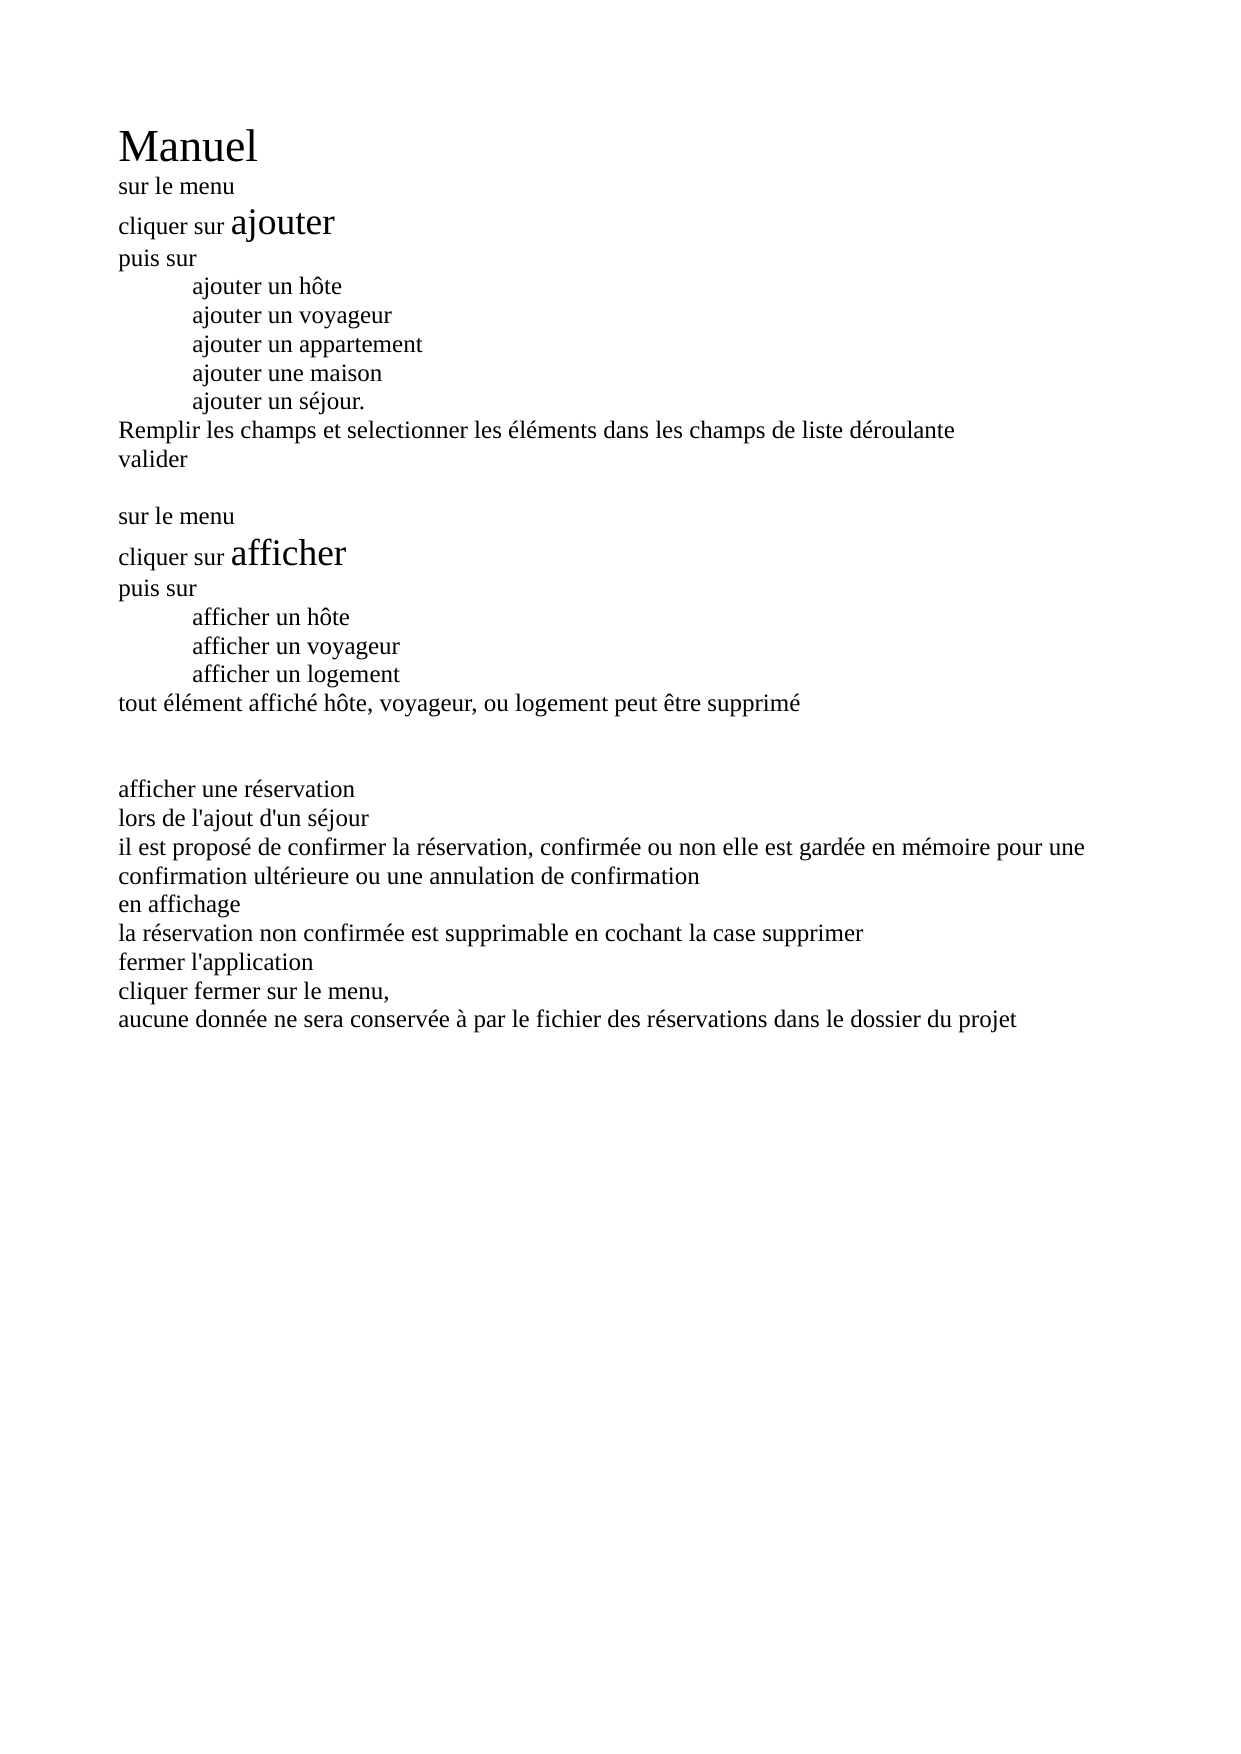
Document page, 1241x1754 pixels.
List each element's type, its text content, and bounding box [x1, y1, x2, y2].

text cliquer sur afficher [118, 530, 1122, 573]
text en affichage [118, 889, 1122, 918]
text cliquer sur ajouter [118, 199, 1122, 243]
text aucune donnée ne sera conservée à par le fichier des réservations dans le dossier du projet [118, 1004, 1122, 1033]
text il est proposé de confirmer la réservation, confirmée ou non elle est gardée en mémoire pour une confirmation ultérieure ou une annulation de confirmation [118, 832, 1122, 889]
text cliquer fermer sur le menu, [118, 976, 1122, 1004]
text ajouter un séjour. [118, 386, 1122, 415]
text ajouter une maison [118, 358, 1122, 386]
text sur le menu [118, 171, 1122, 199]
text Remplir les champs et selectionner les éléments dans les champs de liste déroulante [118, 415, 1122, 444]
text afficher un hôte [118, 602, 1122, 631]
text ajouter un hôte [118, 271, 1122, 300]
text sur le menu [118, 501, 1122, 530]
text tout élément affiché hôte, voyageur, ou logement peut être supprimé [118, 688, 1122, 717]
text afficher une réservation [118, 774, 1122, 803]
text afficher un voyageur [118, 631, 1122, 659]
text Manuel [118, 118, 1122, 171]
text afficher un logement [118, 659, 1122, 688]
text ajouter un voyageur [118, 300, 1122, 329]
text la réservation non confirmée est supprimable en cochant la case supprimer [118, 918, 1122, 947]
text fermer l'application [118, 947, 1122, 976]
text puis sur [118, 573, 1122, 602]
text ajouter un appartement [118, 329, 1122, 358]
text puis sur [118, 243, 1122, 271]
text valider [118, 444, 1122, 473]
text lors de l'ajout d'un séjour [118, 803, 1122, 832]
